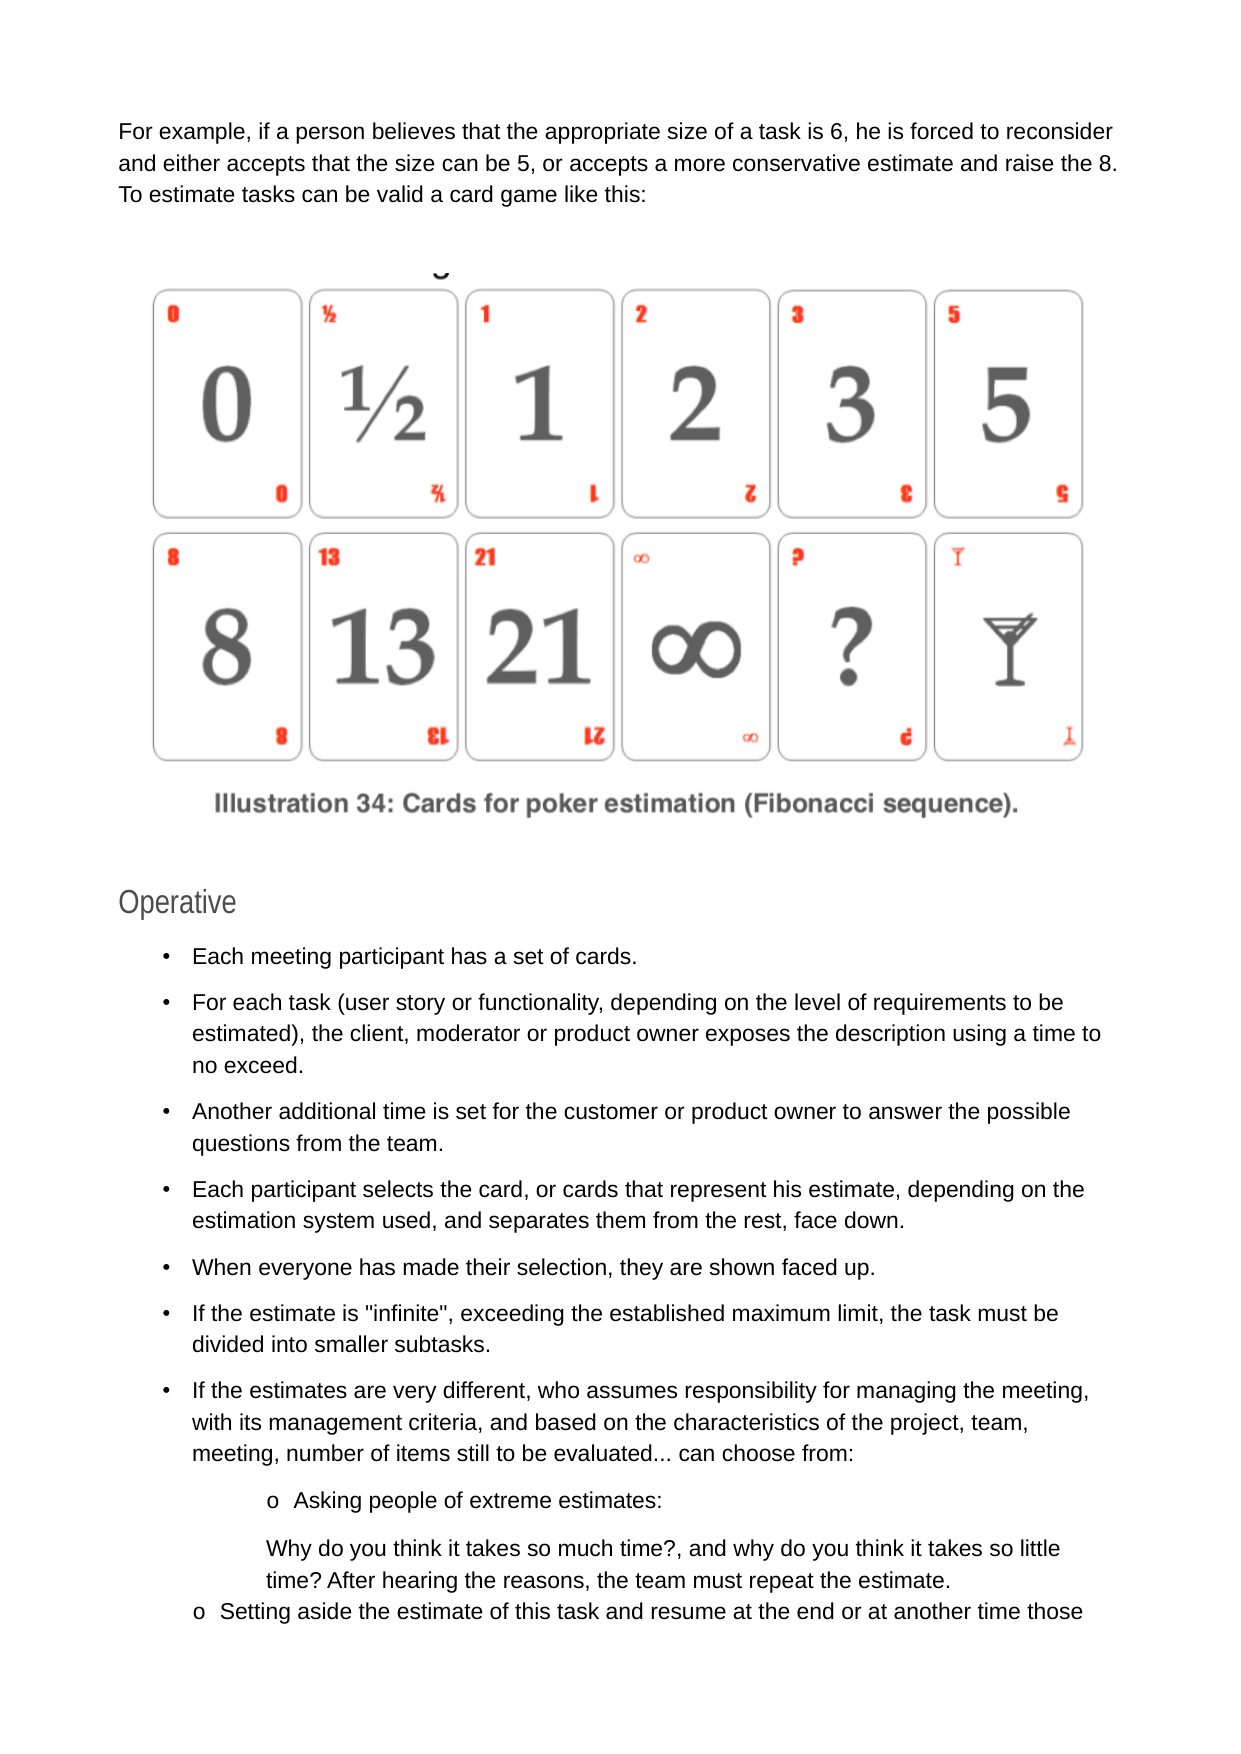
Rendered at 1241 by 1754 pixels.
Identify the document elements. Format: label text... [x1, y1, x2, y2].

list Each meeting participant has a set of cards. [162, 943, 1122, 969]
list For each task (user story or functionality, depending on the level of requirements to be estimated), the client, moderator or product owner exposes the description using a time to no exceed. [162, 989, 1122, 1078]
text Why do you think it takes so much time?, and why do you think it takes so little time? After hearing the reasons, the team must repeat the estimate. o Setting aside the estimate of this task and resume at the end or at another time those [118, 1535, 1122, 1627]
text For example, if a person believes that the appropriate size of a task is 6, he is forced to reconsider and either accepts that the size can be 5, or accepts a more conservative estimate and raise the 8. To estimate tasks can be valid a card game like this: [118, 118, 1122, 208]
list If the estimates are very different, who assumes responsibility for managing the meeting, with its management criteria, and based on the characteristics of the project, team, meeting, number of items still to be evaluated... can choose from: [162, 1377, 1122, 1467]
list Each participant selects the card, or cards that represent his estimate, depending on the estimation system used, and separates them from the rest, face down. [162, 1176, 1122, 1234]
list When everyone has made their selection, they are shown faced up. [162, 1253, 1122, 1280]
text o Asking people of extreme estimates: [118, 1487, 1122, 1515]
list If the estimate is "infinite", exceeding the established maximum limit, the task must be divided into smaller subtasks. [162, 1299, 1122, 1357]
picture [118, 273, 1123, 841]
text Operative [118, 882, 1122, 920]
list Another additional time is set for the customer or product owner to answer the possible questions from the team. [162, 1098, 1122, 1156]
